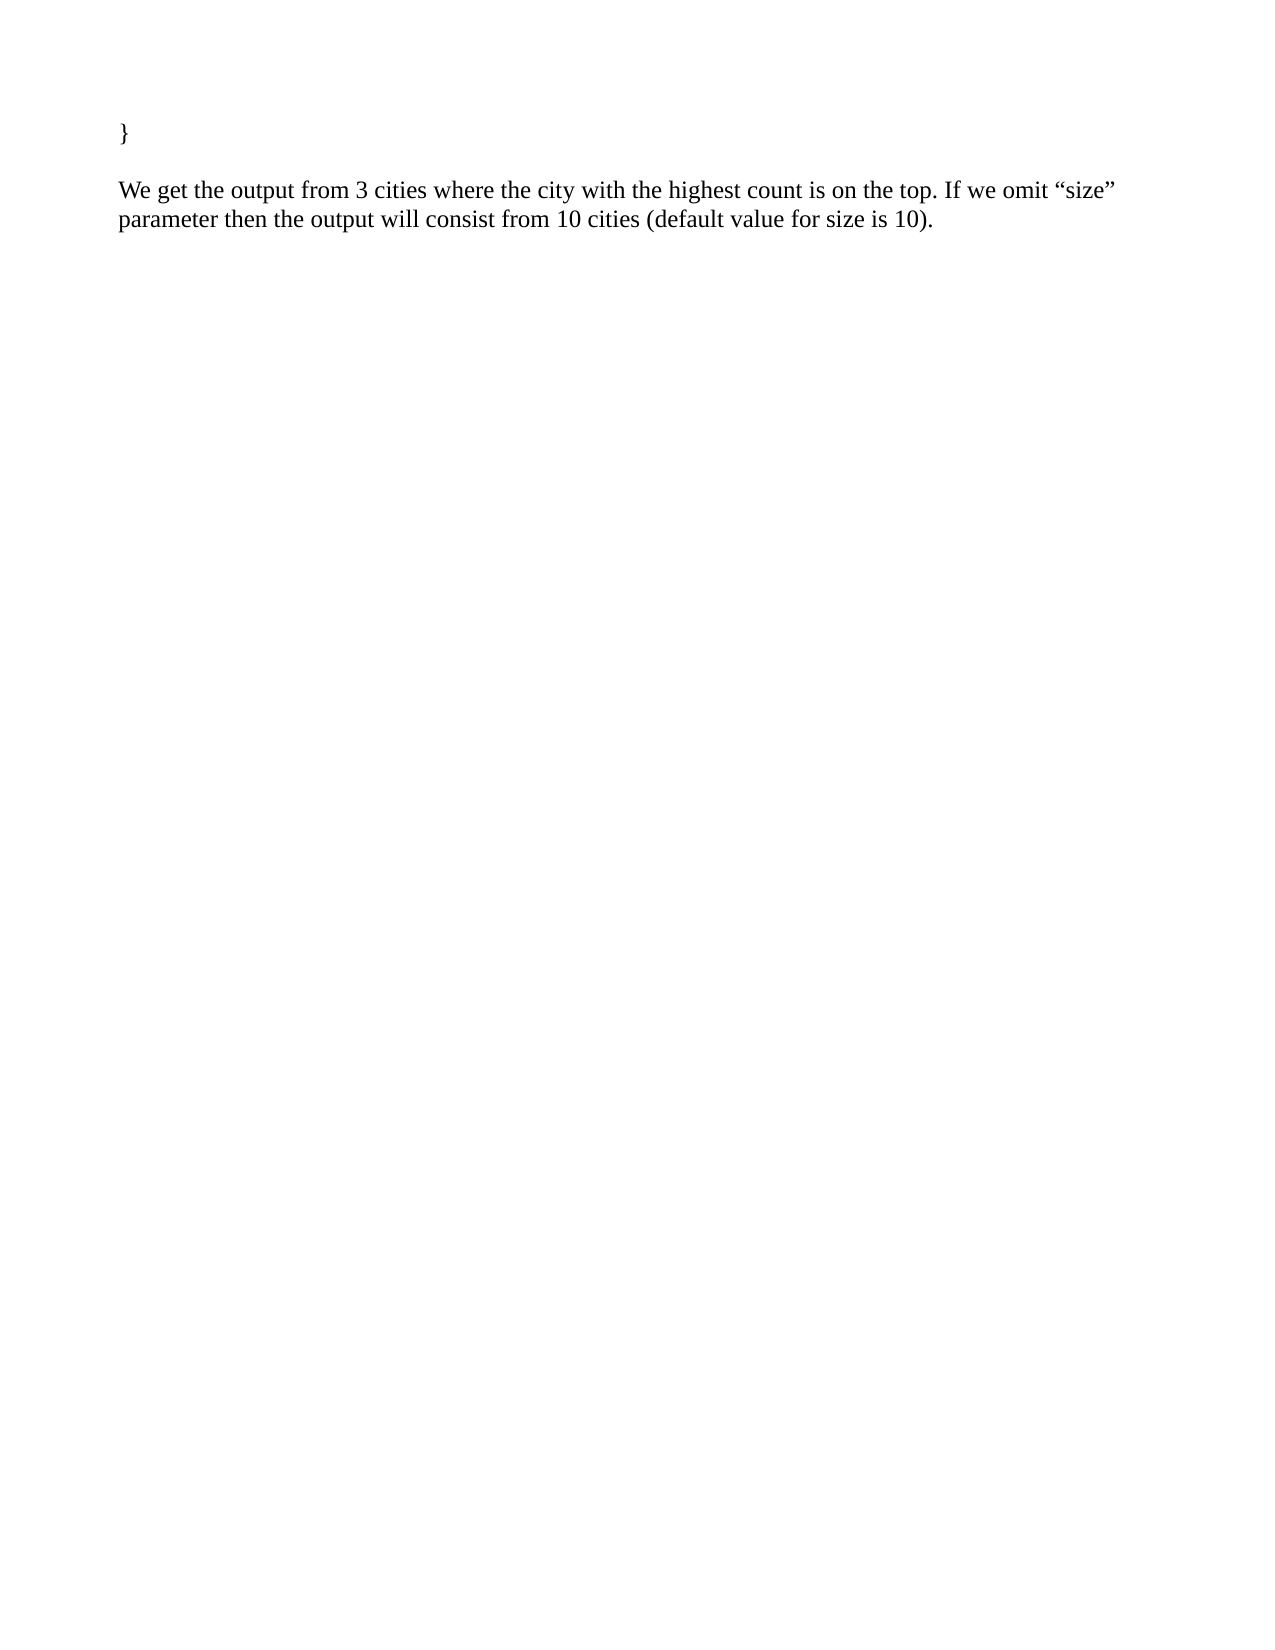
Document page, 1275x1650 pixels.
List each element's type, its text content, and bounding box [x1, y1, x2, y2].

text } [118, 118, 1157, 147]
text We get the output from 3 cities where the city with the highest count is on the top. If we omit “size” parameter then the output will consist from 10 cities (default value for size is 10). [118, 176, 1157, 233]
